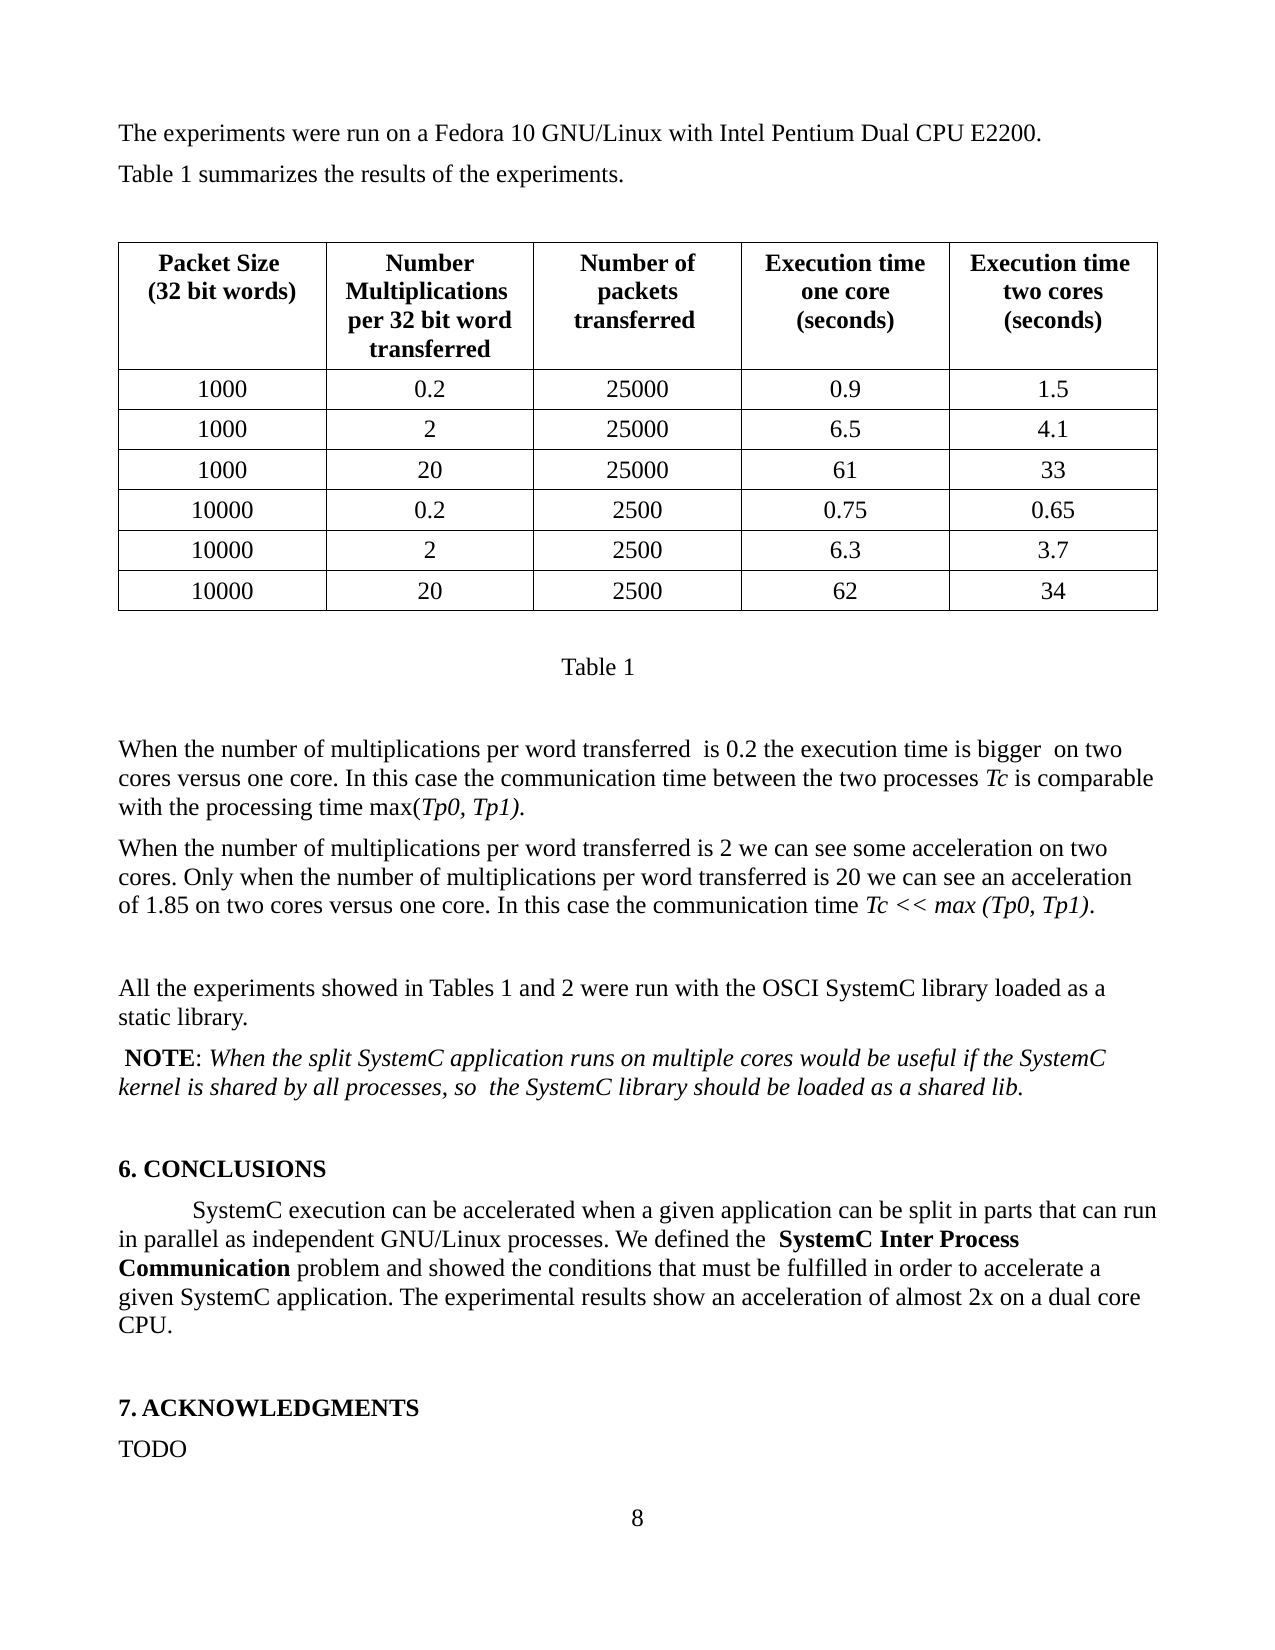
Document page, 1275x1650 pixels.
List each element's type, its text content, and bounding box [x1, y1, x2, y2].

text Table 1 summarizes the results of the experiments. [118, 159, 1157, 188]
table_cell 25000 [534, 450, 741, 489]
text TODO [118, 1434, 1157, 1463]
table_cell 0.9 [742, 370, 949, 409]
table_cell 1000 [119, 370, 326, 409]
table_cell 20 [327, 571, 533, 610]
table_cell 6.5 [742, 410, 949, 449]
table_cell 2500 [534, 571, 741, 610]
table_cell 0.2 [327, 370, 533, 409]
table_header Execution time one core (seconds) [742, 243, 949, 368]
table_cell 3.7 [950, 531, 1157, 570]
table_cell 33 [950, 450, 1157, 489]
table_cell 61 [742, 450, 949, 489]
table_header Packet Size (32 bit words) [119, 243, 326, 368]
table_cell 2 [327, 410, 533, 449]
text 6. CONCLUSIONS [118, 1154, 1157, 1183]
table_cell 0.75 [742, 490, 949, 530]
table_cell 2 [327, 531, 533, 570]
table_cell 1.5 [950, 370, 1157, 409]
table_cell 62 [742, 571, 949, 610]
text 7. ACKNOWLEDGMENTS [118, 1393, 1157, 1422]
table_cell 10000 [119, 571, 326, 610]
table_cell 20 [327, 450, 533, 489]
table_header Execution time two cores (seconds) [950, 243, 1157, 368]
table_cell 10000 [119, 531, 326, 570]
table_cell 25000 [534, 370, 741, 409]
table_header Number of packets transferred [534, 243, 741, 368]
table_header Number Multiplications per 32 bit word transferred [327, 243, 533, 368]
table_cell 2500 [534, 490, 741, 530]
text NOTE: When the split SystemC application runs on multiple cores would be useful if the SystemC kernel is shared by all processes, so the SystemC library should be loaded as a shared lib. [118, 1043, 1157, 1100]
table_cell 6.3 [742, 531, 949, 570]
text When the number of multiplications per word transferred is 0.2 the execution time is bigger on two cores versus one core. In this case the communication time between the two processes Tc is comparable with the processing time max(Tp0, Tp1). [118, 734, 1157, 820]
table_cell 34 [950, 571, 1157, 610]
table_cell 1000 [119, 450, 326, 489]
text The experiments were run on a Fedora 10 GNU/Linux with Intel Pentium Dual CPU E2200. [118, 118, 1157, 147]
table_cell 25000 [534, 410, 741, 449]
text SystemC execution can be accelerated when a given application can be split in parts that can run in parallel as independent GNU/Linux processes. We defined the SystemC Inter Process Communication problem and showed the conditions that must be fulfilled in order to accelerate a given SystemC application. The experimental results show an acceleration of almost 2x on a dual core CPU. [118, 1195, 1157, 1339]
table_cell 4.1 [950, 410, 1157, 449]
table_cell 0.2 [327, 490, 533, 530]
table_cell 0.65 [950, 490, 1157, 530]
text When the number of multiplications per word transferred is 2 we can see some acceleration on two cores. Only when the number of multiplications per word transferred is 20 we can see an acceleration of 1.85 on two cores versus one core. In this case the communication time Tc << max (Tp0, Tp1). [118, 833, 1157, 919]
text All the experiments showed in Tables 1 and 2 were run with the OSCI SystemC library loaded as a static library. [118, 973, 1157, 1030]
table_cell 10000 [119, 490, 326, 530]
table_cell 1000 [119, 410, 326, 449]
text Table 1 [118, 652, 1157, 680]
table_cell 2500 [534, 531, 741, 570]
